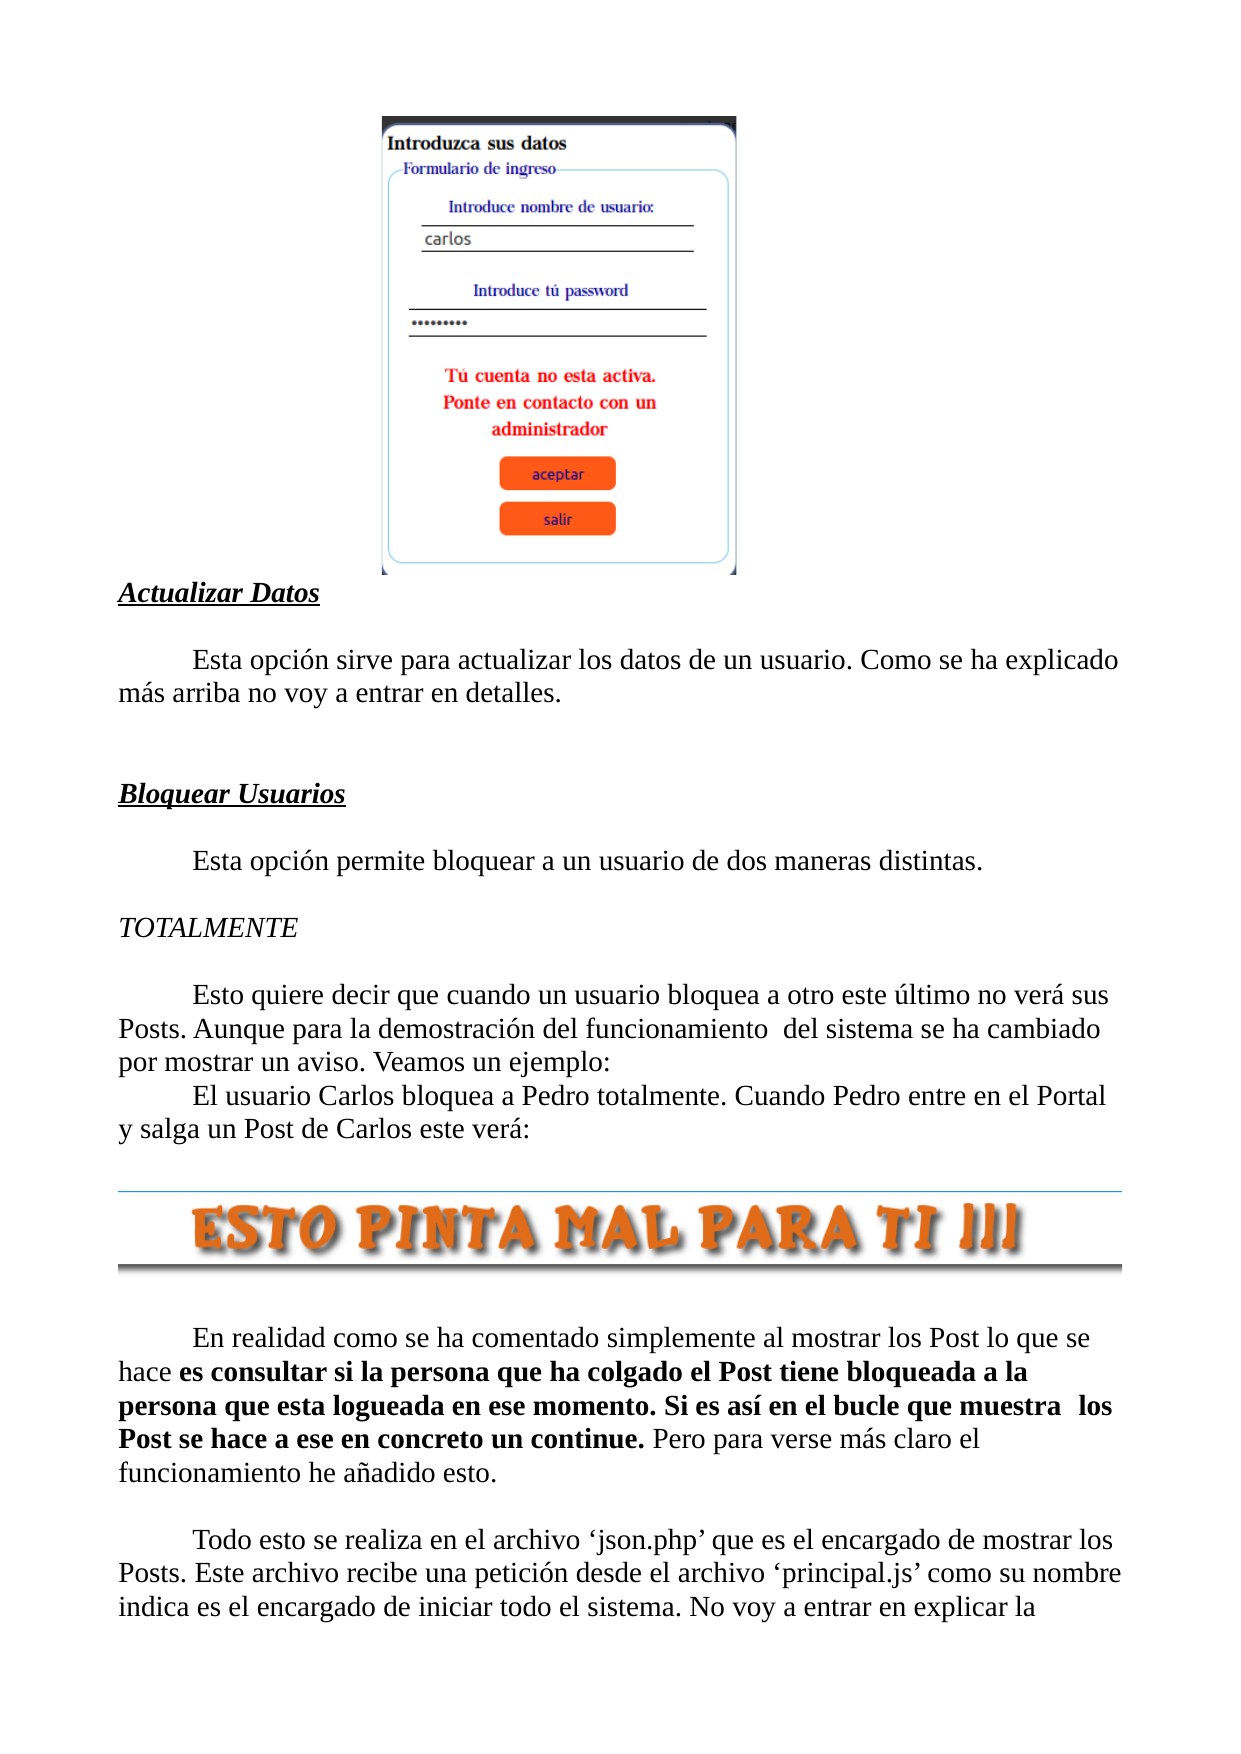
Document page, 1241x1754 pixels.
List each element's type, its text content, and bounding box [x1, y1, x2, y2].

picture [118, 1178, 1123, 1287]
text Todo esto se realiza en el archivo ‘json.php’ que es el encargado de mostrar los Posts. Este archivo recibe una petición desde el archivo ‘principal.js’ como su nombre indica es el encargado de iniciar todo el sistema. No voy a entrar en explicar la [118, 1522, 1122, 1622]
text En realidad como se ha comentado simplemente al mostrar los Post lo que se hace es consultar si la persona que ha colgado el Post tiene bloqueada a la persona que esta logueada en ese momento. Si es así en el bucle que muestra los Post se hace a ese en concreto un continue. Pero para verse más claro el funcionamiento he añadido esto. [118, 1321, 1122, 1488]
text Actualizar Datos [118, 575, 1122, 608]
text El usuario Carlos bloquea a Pedro totalmente. Cuando Pedro entre en el Portal y salga un Post de Carlos este verá: [118, 1078, 1122, 1145]
picture [381, 116, 737, 575]
text Esta opción permite bloquear a un usuario de dos maneras distintas. [118, 843, 1122, 877]
text Esto quiere decir que cuando un usuario bloquea a otro este último no verá sus Posts. Aunque para la demostración del funcionamiento del sistema se ha cambiado por mostrar un aviso. Veamos un ejemplo: [118, 977, 1122, 1078]
text Esta opción sirve para actualizar los datos de un usuario. Como se ha explicado más arriba no voy a entrar en detalles. [118, 642, 1122, 709]
text Bloquear Usuarios [118, 776, 1122, 810]
text TOTALMENTE [118, 910, 1122, 944]
